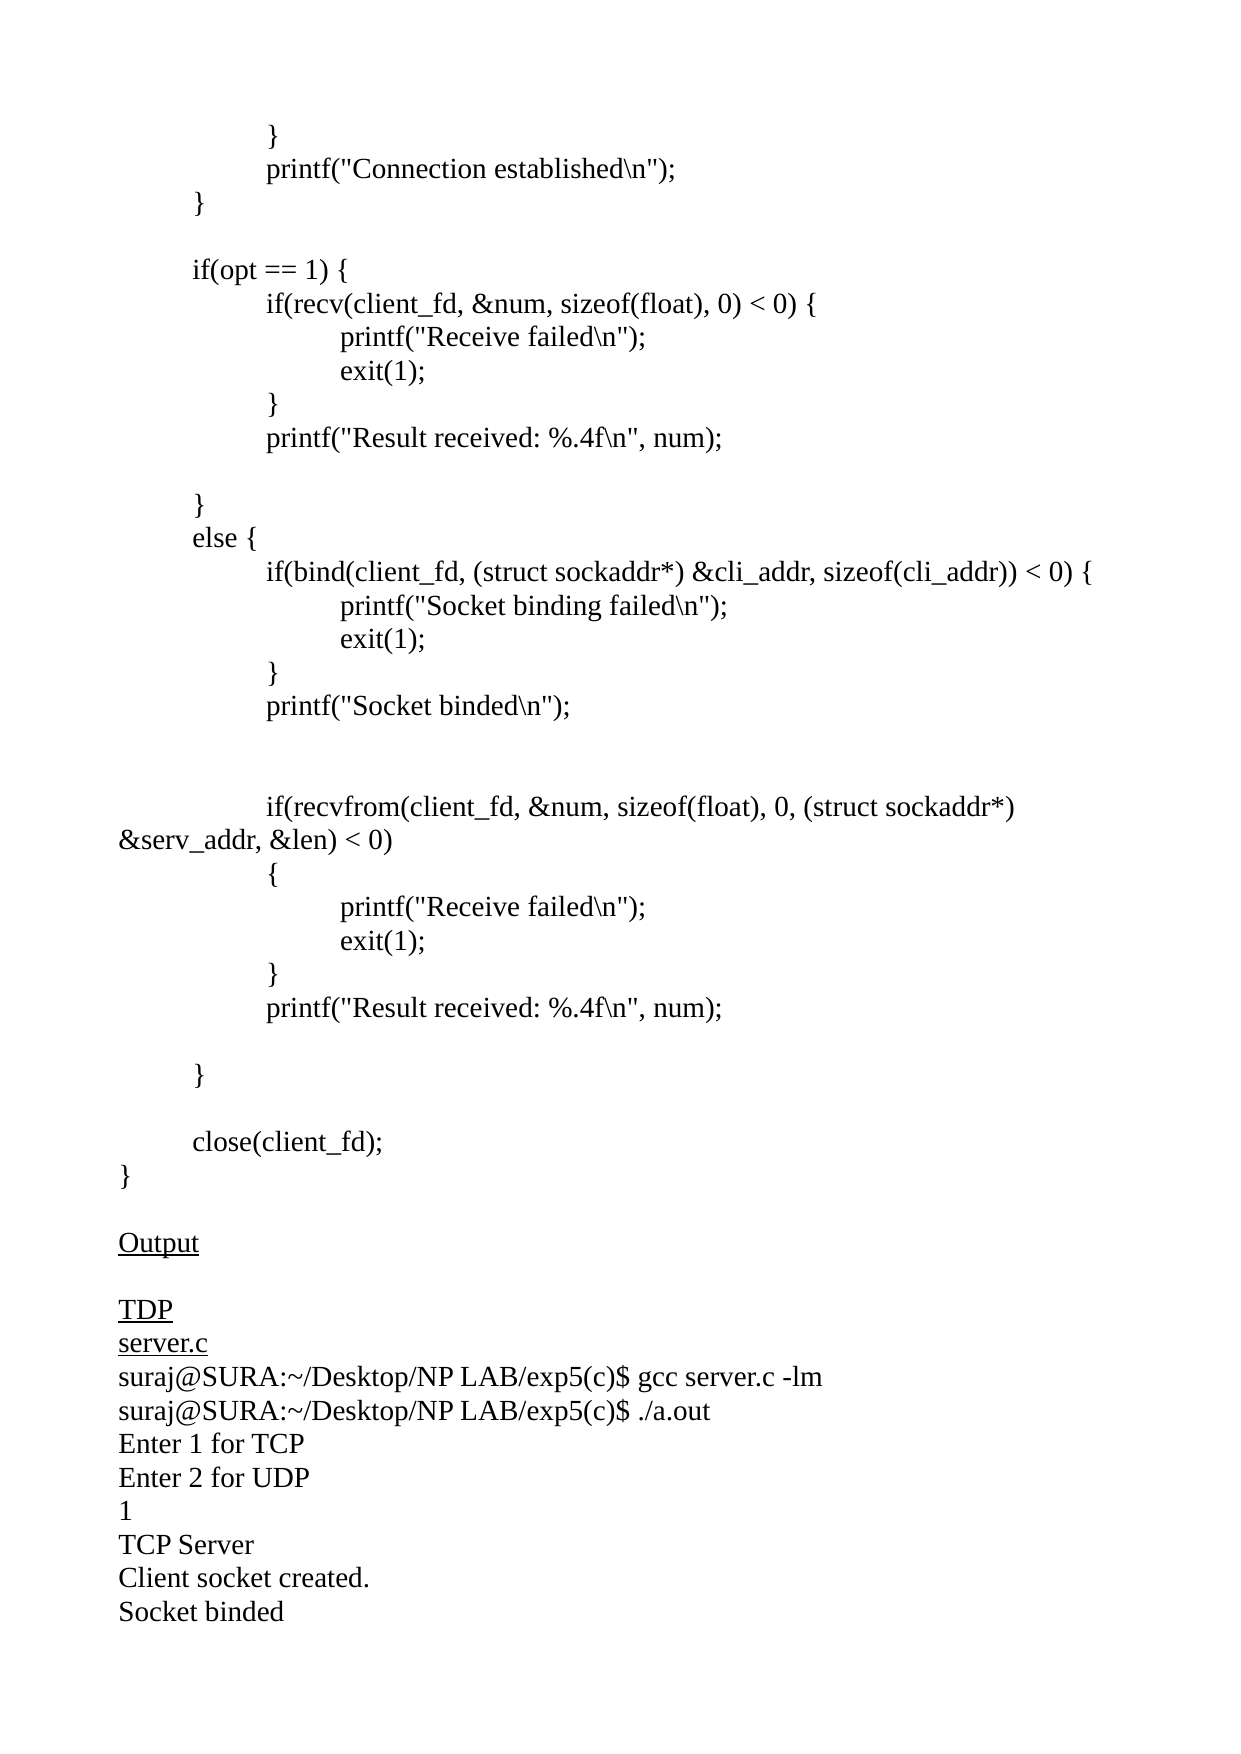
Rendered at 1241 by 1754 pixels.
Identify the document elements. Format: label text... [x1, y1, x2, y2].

text server.c [118, 1326, 1122, 1359]
text if(recvfrom(client_fd, &num, sizeof(float), 0, (struct sockaddr*) &serv_addr, &len) < 0) [118, 789, 1122, 856]
text } [118, 957, 1122, 990]
text if(bind(client_fd, (struct sockaddr*) &cli_addr, sizeof(cli_addr)) < 0) { [118, 554, 1122, 588]
text Client socket created. [118, 1560, 1122, 1594]
text printf("Receive failed\n"); [118, 889, 1122, 923]
text { [118, 856, 1122, 889]
text else { [118, 521, 1122, 554]
text exit(1); [118, 923, 1122, 957]
text printf("Result received: %.4f\n", num); [118, 420, 1122, 453]
text TDP [118, 1292, 1122, 1326]
text 1 [118, 1493, 1122, 1527]
text printf("Socket binding failed\n"); [118, 588, 1122, 621]
text Socket binded [118, 1594, 1122, 1627]
text } [118, 185, 1122, 219]
text printf("Socket binded\n"); [118, 688, 1122, 722]
text suraj@SURA:~/Desktop/NP LAB/exp5(c)$ ./a.out [118, 1393, 1122, 1426]
text Enter 2 for UDP [118, 1460, 1122, 1493]
text } [118, 1158, 1122, 1191]
text if(recv(client_fd, &num, sizeof(float), 0) < 0) { [118, 286, 1122, 319]
text printf("Connection established\n"); [118, 152, 1122, 185]
text suraj@SURA:~/Desktop/NP LAB/exp5(c)$ gcc server.c -lm [118, 1359, 1122, 1393]
text exit(1); [118, 621, 1122, 655]
text } [118, 118, 1122, 152]
text Enter 1 for TCP [118, 1426, 1122, 1460]
text } [118, 487, 1122, 521]
text Output [118, 1225, 1122, 1258]
text } [118, 655, 1122, 688]
text close(client_fd); [118, 1124, 1122, 1158]
text } [118, 386, 1122, 420]
text exit(1); [118, 353, 1122, 386]
text if(opt == 1) { [118, 252, 1122, 286]
text printf("Result received: %.4f\n", num); [118, 990, 1122, 1024]
text } [118, 1057, 1122, 1091]
text TCP Server [118, 1527, 1122, 1560]
text printf("Receive failed\n"); [118, 319, 1122, 353]
